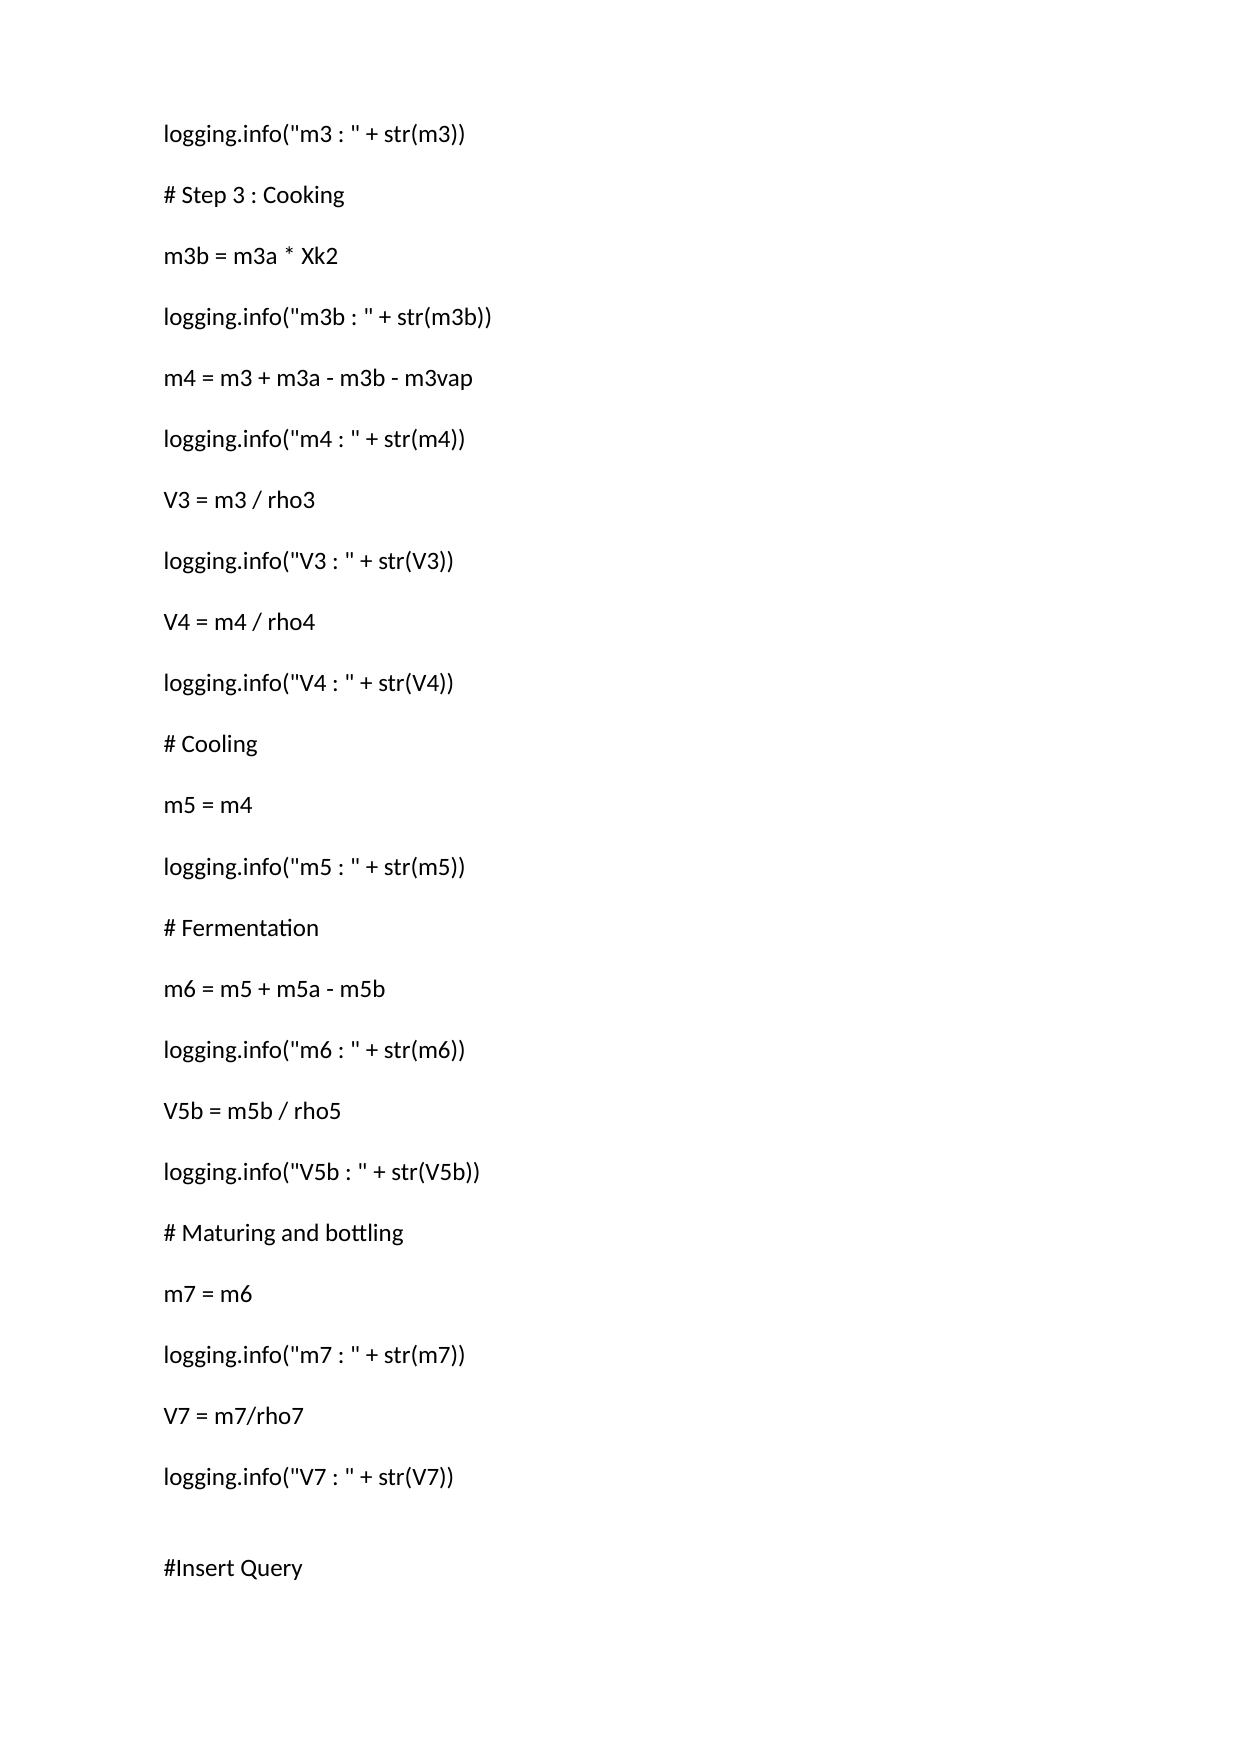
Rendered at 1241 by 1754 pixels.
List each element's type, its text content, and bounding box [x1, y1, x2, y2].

text V7 = m7/rho7 [118, 1400, 1122, 1431]
text logging.info("V5b : " + str(V5b)) [118, 1156, 1122, 1186]
text logging.info("m3b : " + str(m3b)) [118, 301, 1122, 332]
text V3 = m3 / rho3 [118, 484, 1122, 515]
text m5 = m4 [118, 789, 1122, 820]
text logging.info("m5 : " + str(m5)) [118, 851, 1122, 881]
text V5b = m5b / rho5 [118, 1095, 1122, 1125]
text logging.info("m6 : " + str(m6)) [118, 1034, 1122, 1064]
text logging.info("V4 : " + str(V4)) [118, 667, 1122, 698]
text #Insert Query [118, 1553, 1122, 1583]
text logging.info("m7 : " + str(m7)) [118, 1339, 1122, 1369]
text logging.info("V7 : " + str(V7)) [118, 1461, 1122, 1492]
text V4 = m4 / rho4 [118, 606, 1122, 637]
text # Maturing and bottling [118, 1217, 1122, 1247]
text m6 = m5 + m5a - m5b [118, 973, 1122, 1003]
text logging.info("V3 : " + str(V3)) [118, 545, 1122, 576]
text m4 = m3 + m3a - m3b - m3vap [118, 362, 1122, 393]
text m3b = m3a * Xk2 [118, 240, 1122, 271]
text # Fermentation [118, 912, 1122, 942]
text m7 = m6 [118, 1278, 1122, 1308]
text logging.info("m3 : " + str(m3)) [118, 118, 1122, 149]
text # Cooling [118, 728, 1122, 759]
text logging.info("m4 : " + str(m4)) [118, 423, 1122, 454]
text # Step 3 : Cooking [118, 179, 1122, 210]
